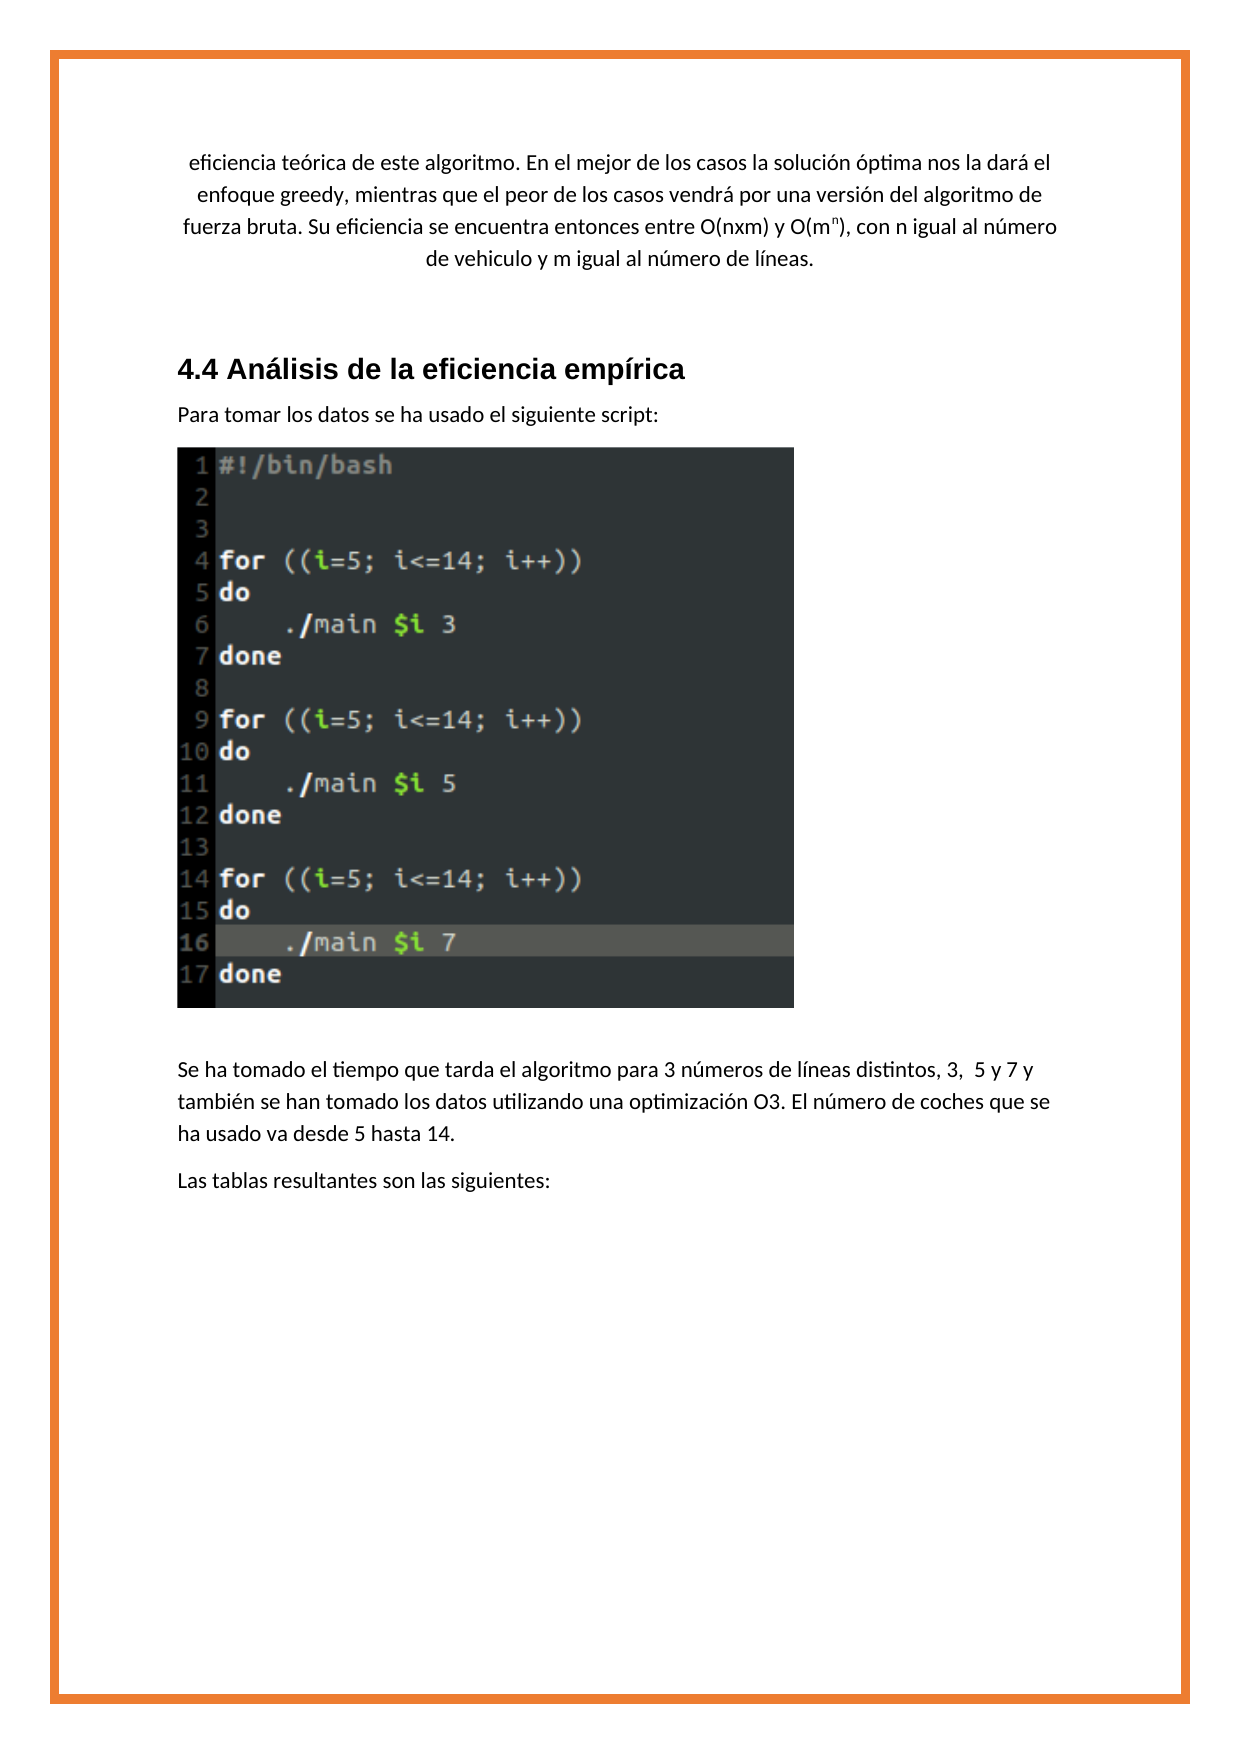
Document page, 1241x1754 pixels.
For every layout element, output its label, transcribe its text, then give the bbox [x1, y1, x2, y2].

text Las tablas resultantes son las siguientes: [177, 1166, 1063, 1194]
text Se ha tomado el tiempo que tarda el algoritmo para 3 números de líneas distintos, 3, 5 y 7 y también se han tomado los datos utilizando una optimización O3. El número de coches que se ha usado va desde 5 hasta 14. [177, 1055, 1063, 1147]
subtitle 4.4 Análisis de la eficiencia empírica [177, 352, 1063, 386]
picture [177, 447, 794, 1008]
text eficiencia teórica de este algoritmo. En el mejor de los casos la solución óptima nos la dará el enfoque greedy, mientras que el peor de los casos vendrá por una versión del algoritmo de fuerza bruta. Su eficiencia se encuentra entonces entre O(nxm) y O(mn), con n igual al número de vehiculo y m igual al número de líneas. [177, 148, 1063, 272]
text Para tomar los datos se ha usado el siguiente script: [177, 400, 1063, 428]
